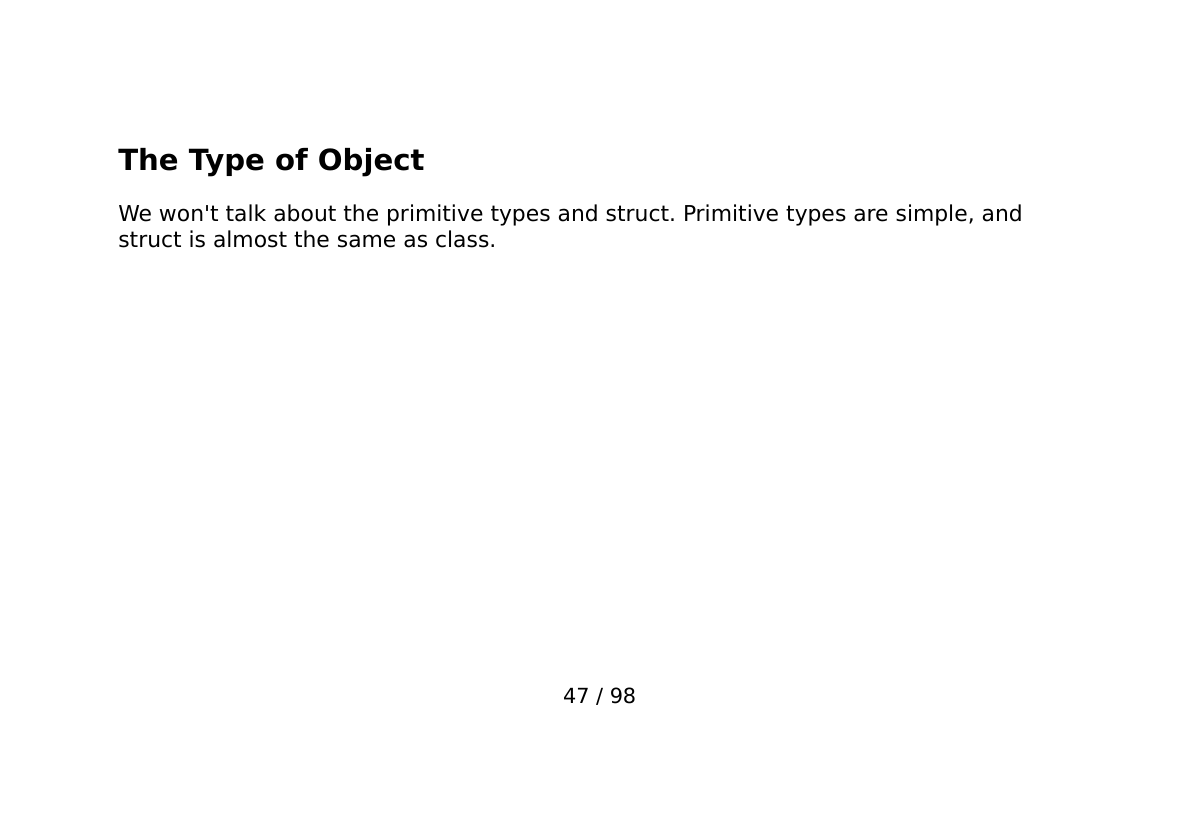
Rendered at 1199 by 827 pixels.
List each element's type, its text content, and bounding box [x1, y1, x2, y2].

title The Type of Object [118, 143, 1081, 177]
text We won't talk about the primitive types and struct. Primitive types are simple, and struct is almost the same as class. [118, 201, 1081, 252]
